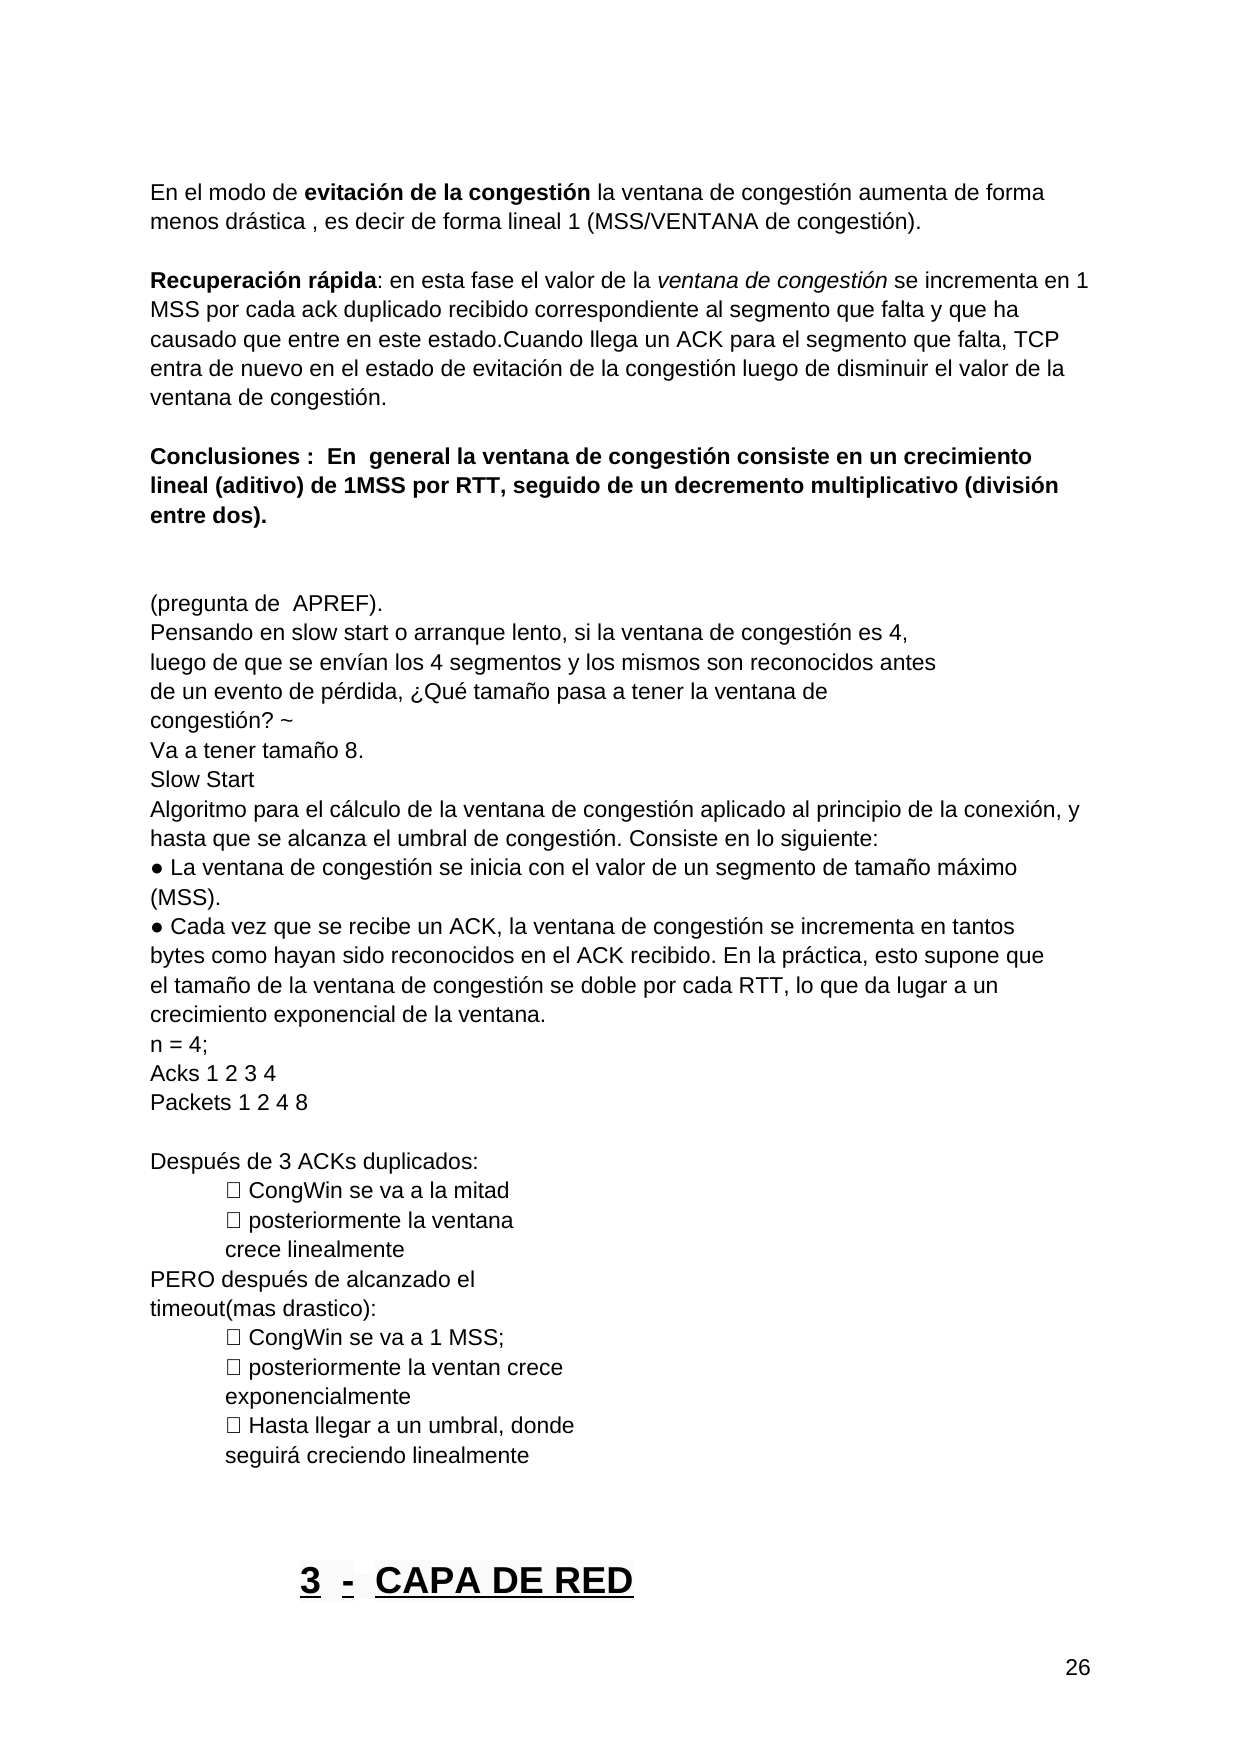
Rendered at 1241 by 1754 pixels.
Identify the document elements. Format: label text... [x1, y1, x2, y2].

text 􀁐 CongWin se va a la mitad [150, 1178, 1091, 1204]
text ● La ventana de congestión se inicia con el valor de un segmento de tamaño máximo [150, 855, 1091, 881]
text Va a tener tamaño 8. [150, 737, 1091, 763]
text Pensando en slow start o arranque lento, si la ventana de congestión es 4, [150, 620, 1091, 646]
text congestión? ~ [150, 708, 1091, 734]
text 􀁐 Hasta llegar a un umbral, donde [150, 1413, 1091, 1439]
text el tamaño de la ventana de congestión se doble por cada RTT, lo que da lugar a un [150, 972, 1091, 998]
text Algoritmo para el cálculo de la ventana de congestión aplicado al principio de la conexión, y hasta que se alcanza el umbral de congestión. Consiste en lo siguiente: [150, 796, 1091, 851]
text 􀁐 CongWin se va a 1 MSS; [150, 1325, 1091, 1351]
text Packets 1 2 4 8 [150, 1090, 1091, 1116]
text timeout(mas drastico): [150, 1296, 1091, 1321]
text PERO después de alcanzado el [150, 1266, 1091, 1292]
text crecimiento exponencial de la ventana. [150, 1002, 1091, 1027]
text de un evento de pérdida, ¿Qué tamaño pasa a tener la ventana de [150, 679, 1091, 704]
text Slow Start [150, 767, 1091, 792]
text En el modo de evitación de la congestión la ventana de congestión aumenta de forma menos drástica , es decir de forma lineal 1 (MSS/VENTANA de congestión). [150, 179, 1091, 234]
text (pregunta de APREF). [150, 591, 1091, 616]
text bytes como hayan sido reconocidos en el ACK recibido. En la práctica, esto supone que [150, 943, 1091, 969]
text seguirá creciendo linealmente [150, 1442, 1091, 1468]
text 3 - CAPA DE RED [150, 1560, 1091, 1602]
text Recuperación rápida: en esta fase el valor de la ventana de congestión se incrementa en 1 MSS por cada ack duplicado recibido correspondiente al segmento que falta y que ha causado que entre en este estado.Cuando llega un ACK para el segmento que falta, TCP entra de nuevo en el estado de evitación de la congestión luego de disminuir el valor de la ventana de congestión. [150, 267, 1091, 411]
text luego de que se envían los 4 segmentos y los mismos son reconocidos antes [150, 649, 1091, 675]
text Después de 3 ACKs duplicados: [150, 1149, 1091, 1174]
text 􀁐 posteriormente la ventan crece [150, 1354, 1091, 1380]
text exponencialmente [150, 1384, 1091, 1409]
text 􀁐 posteriormente la ventana [150, 1207, 1091, 1233]
text Acks 1 2 3 4 [150, 1061, 1091, 1086]
text ● Cada vez que se recibe un ACK, la ventana de congestión se incrementa en tantos [150, 914, 1091, 939]
text n = 4; [150, 1031, 1091, 1057]
text Conclusiones : En general la ventana de congestión consiste en un crecimiento lineal (aditivo) de 1MSS por RTT, seguido de un decremento multiplicativo (división entre dos). [150, 444, 1091, 528]
text crece linealmente [150, 1237, 1091, 1262]
text (MSS). [150, 884, 1091, 910]
